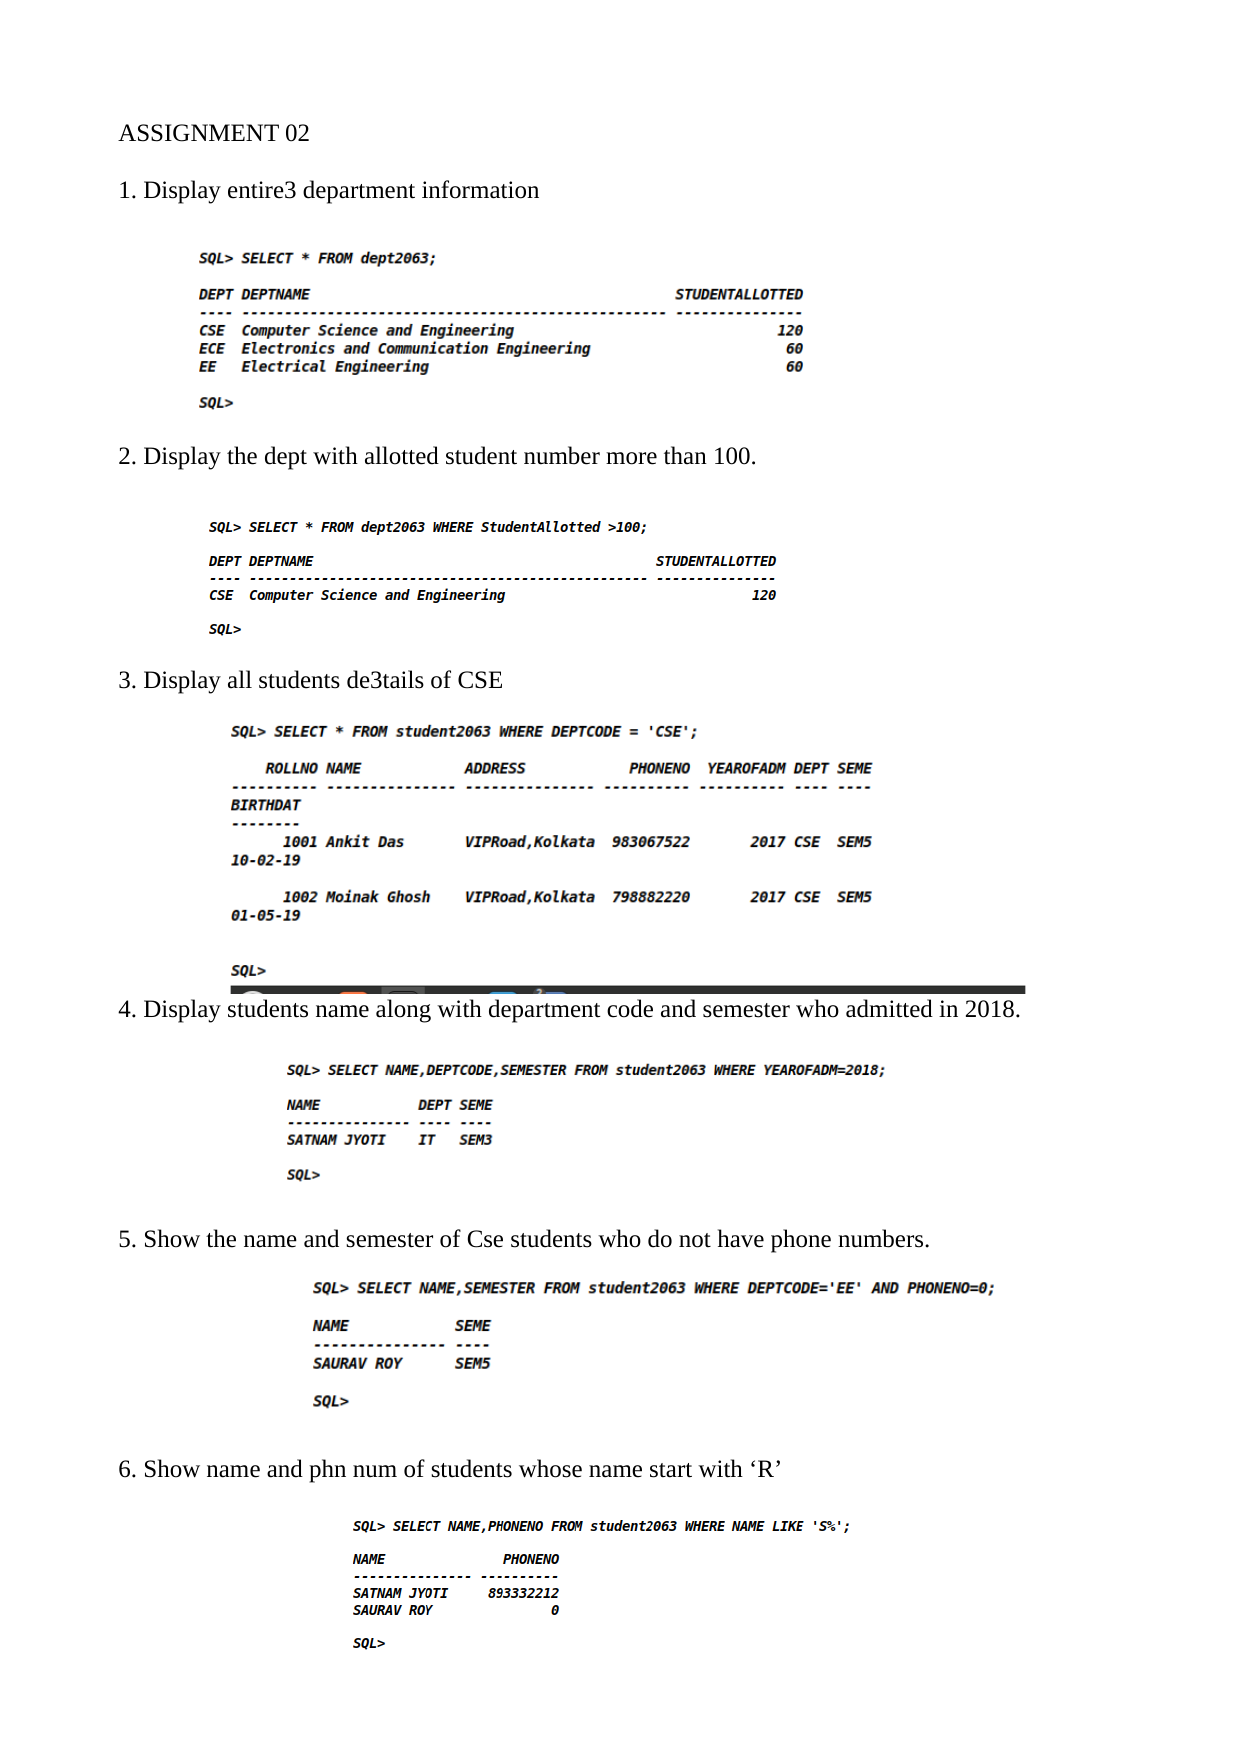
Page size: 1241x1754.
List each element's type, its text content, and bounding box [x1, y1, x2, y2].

text 4. Display students name along with department code and semester who admitted in 2018. [118, 694, 1122, 1023]
text ASSIGNMENT 02 [118, 118, 1122, 147]
text 6. Show name and phn num of students whose name start with ‘R’ [118, 1454, 1122, 1483]
text 3. Display all students de3tails of CSE [118, 665, 1122, 694]
text 1. Display entire3 department information [118, 176, 1122, 204]
text 5. Show the name and semester of Cse students who do not have phone numbers. [118, 1224, 1122, 1253]
text 2. Display the dept with allotted student number more than 100. [118, 441, 1122, 470]
